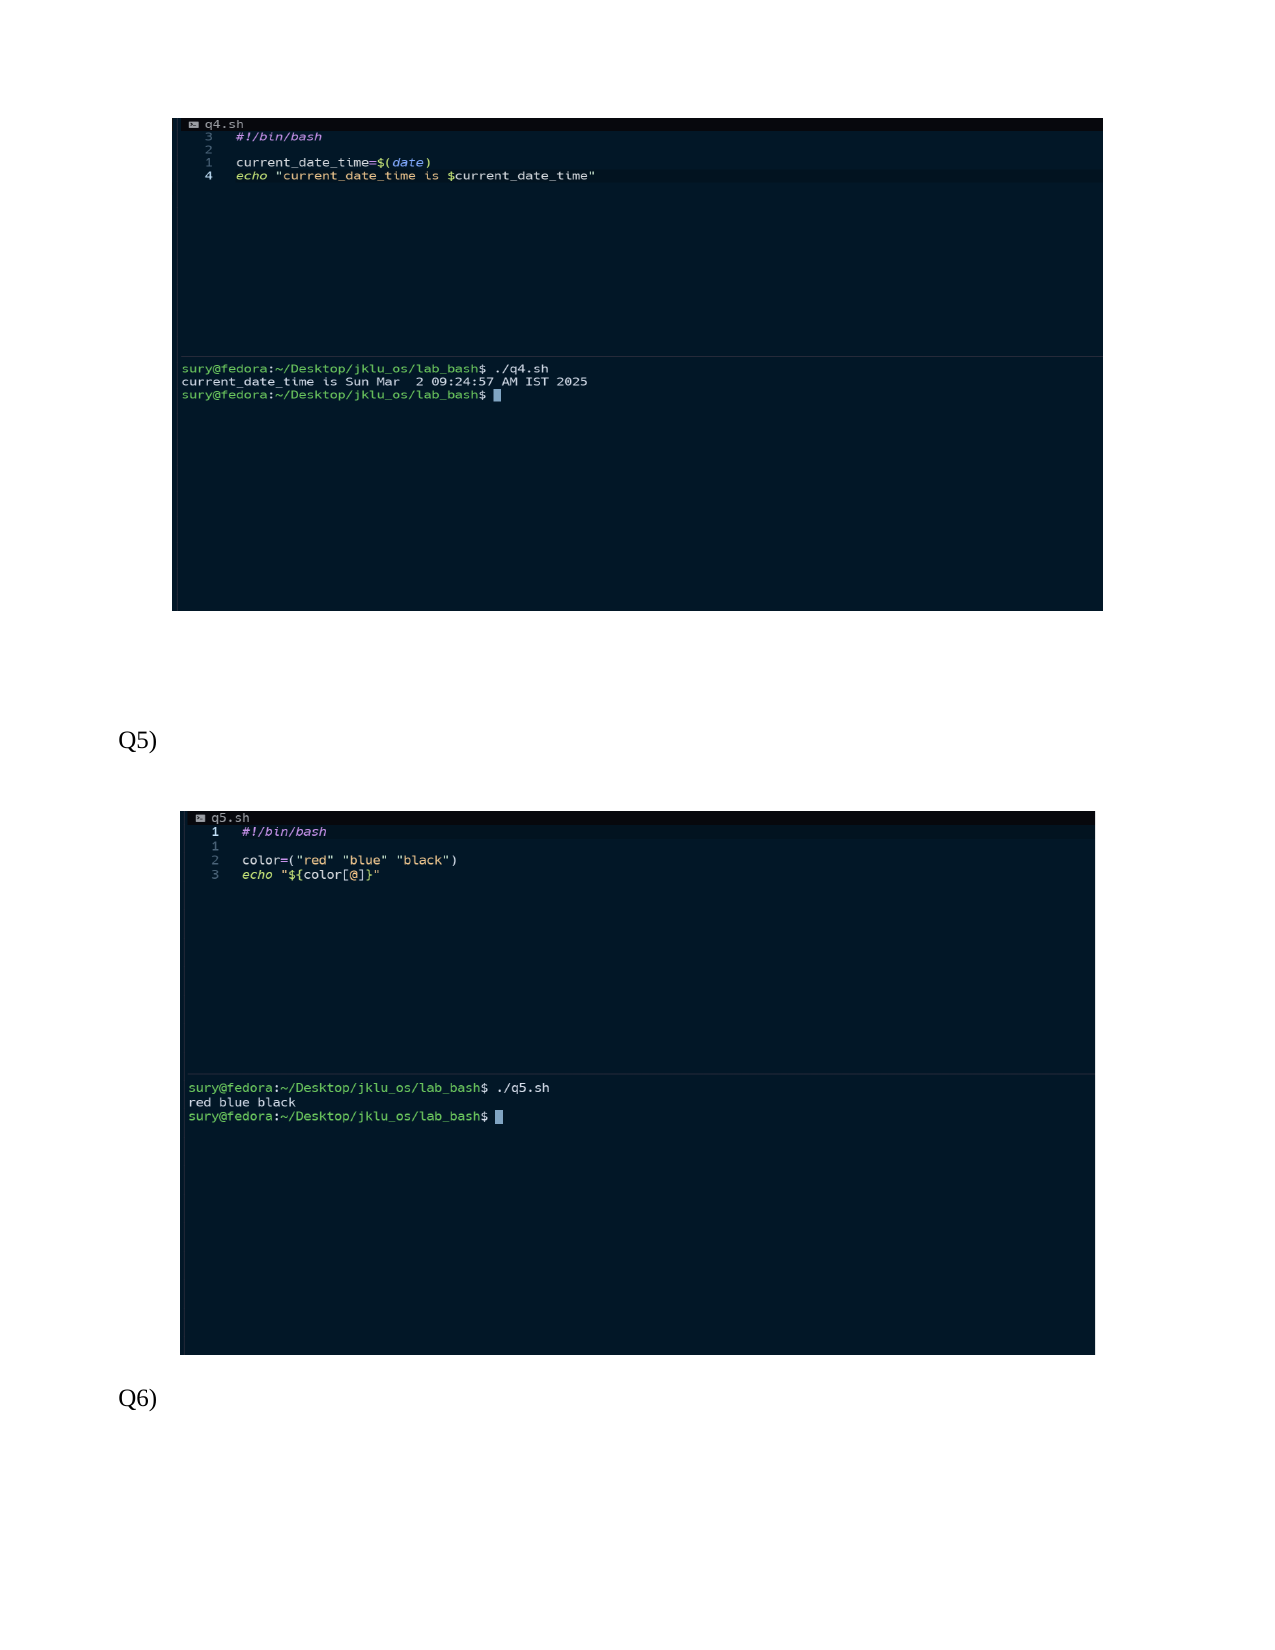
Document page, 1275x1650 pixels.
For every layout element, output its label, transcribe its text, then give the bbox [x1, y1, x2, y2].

text Q6) [118, 1383, 1157, 1412]
text Q5) [118, 725, 1157, 754]
picture [172, 118, 1103, 611]
picture [180, 811, 1096, 1355]
